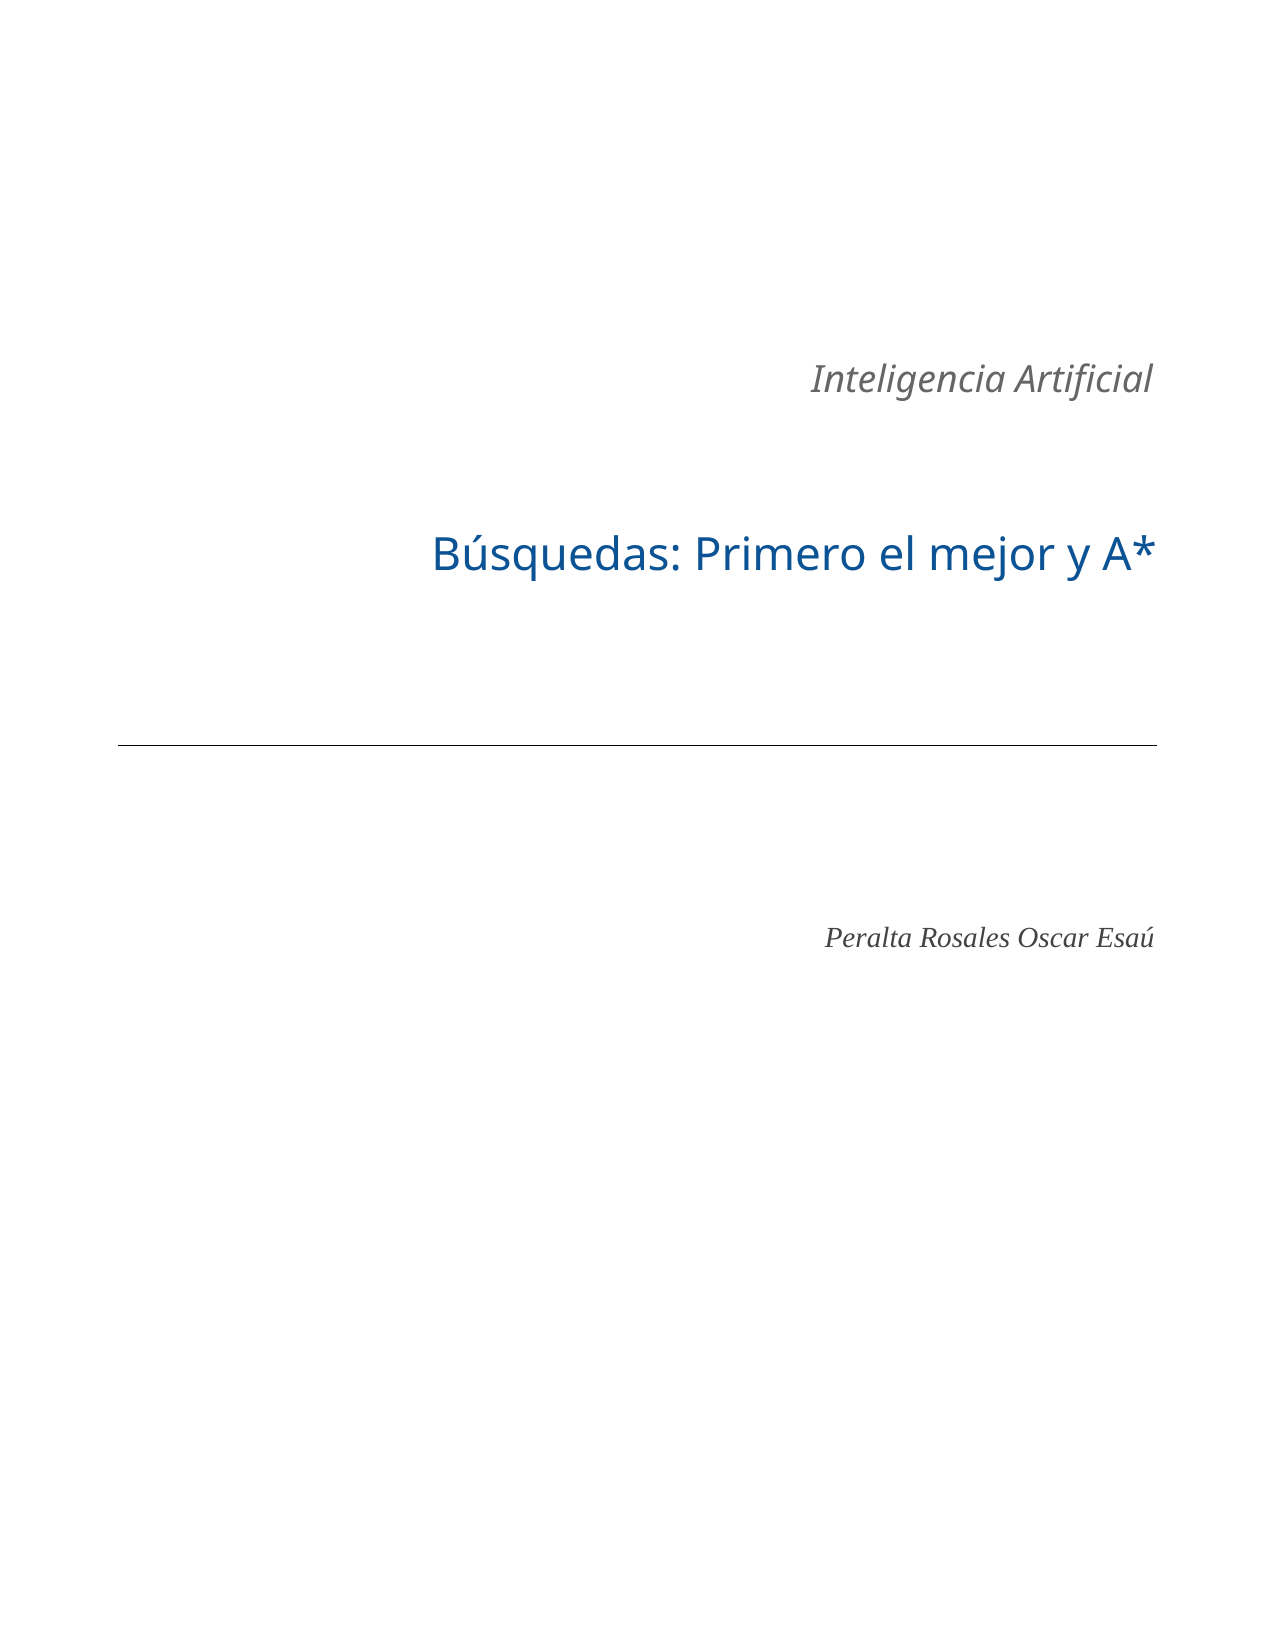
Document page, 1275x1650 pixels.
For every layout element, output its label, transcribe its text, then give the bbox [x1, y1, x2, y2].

title Búsquedas: Primero el mejor y A* [118, 522, 1157, 584]
text Peralta Rosales Oscar Esaú [118, 920, 1157, 954]
subtitle Inteligencia Artificial [118, 352, 1157, 403]
